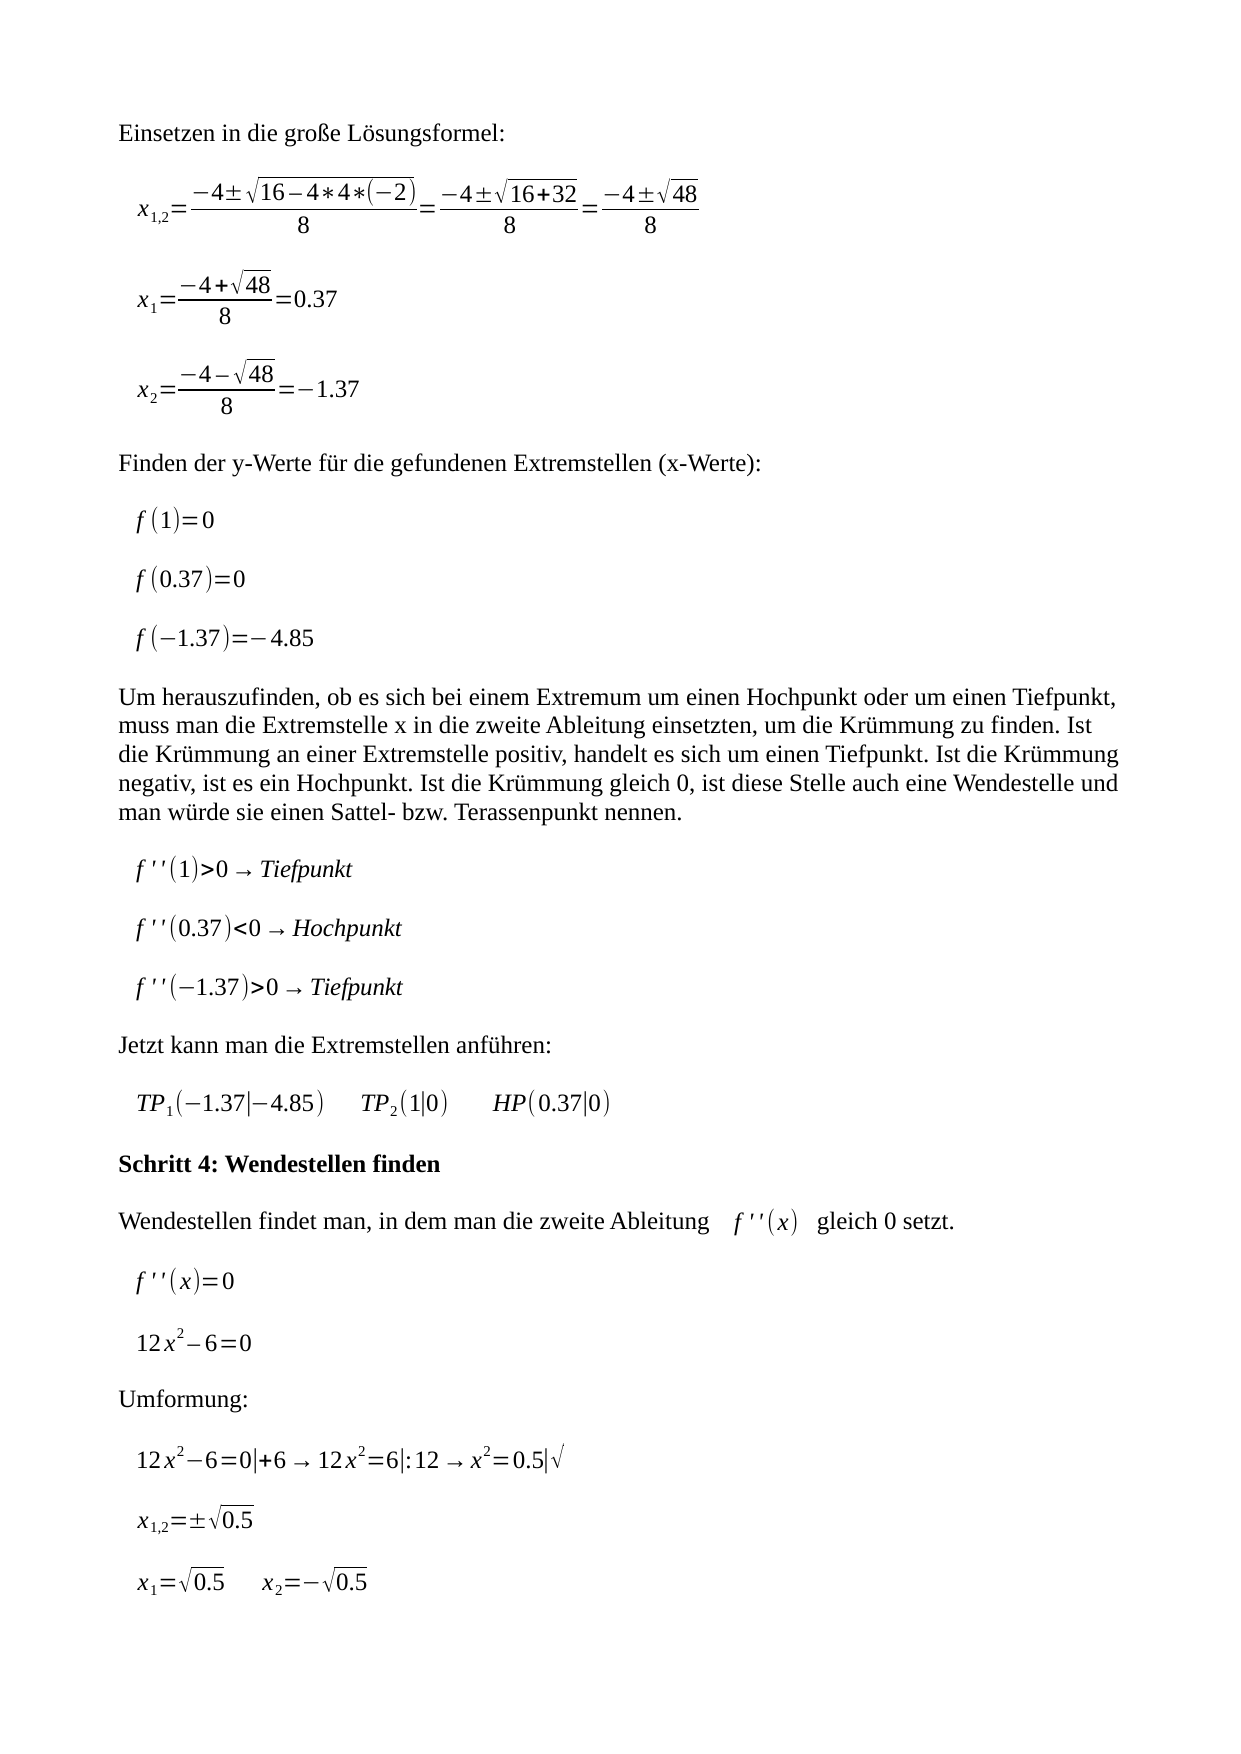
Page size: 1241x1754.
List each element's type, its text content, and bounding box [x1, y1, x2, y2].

text Jetzt kann man die Extremstellen anführen: [118, 1030, 1122, 1059]
text Schritt 4: Wendestellen finden [118, 1149, 1122, 1178]
text Um herauszufinden, ob es sich bei einem Extremum um einen Hochpunkt oder um einen Tiefpunkt, muss man die Extremstelle x in die zweite Ableitung einsetzten, um die Krümmung zu finden. Ist die Krümmung an einer Extremstelle positiv, handelt es sich um einen Tiefpunkt. Ist die Krümmung negativ, ist es ein Hochpunkt. Ist die Krümmung gleich 0, ist diese Stelle auch eine Wendestelle und man würde sie einen Sattel- bzw. Terassenpunkt nennen. [118, 682, 1122, 825]
text Umformung: [118, 1384, 1122, 1413]
text Einsetzen in die große Lösungsformel: [118, 118, 1122, 147]
text Wendestellen findet man, in dem man die zweite Ableitung gleich 0 setzt. [118, 1206, 1122, 1237]
text Finden der y-Werte für die gefundenen Extremstellen (x-Werte): [118, 448, 1122, 477]
